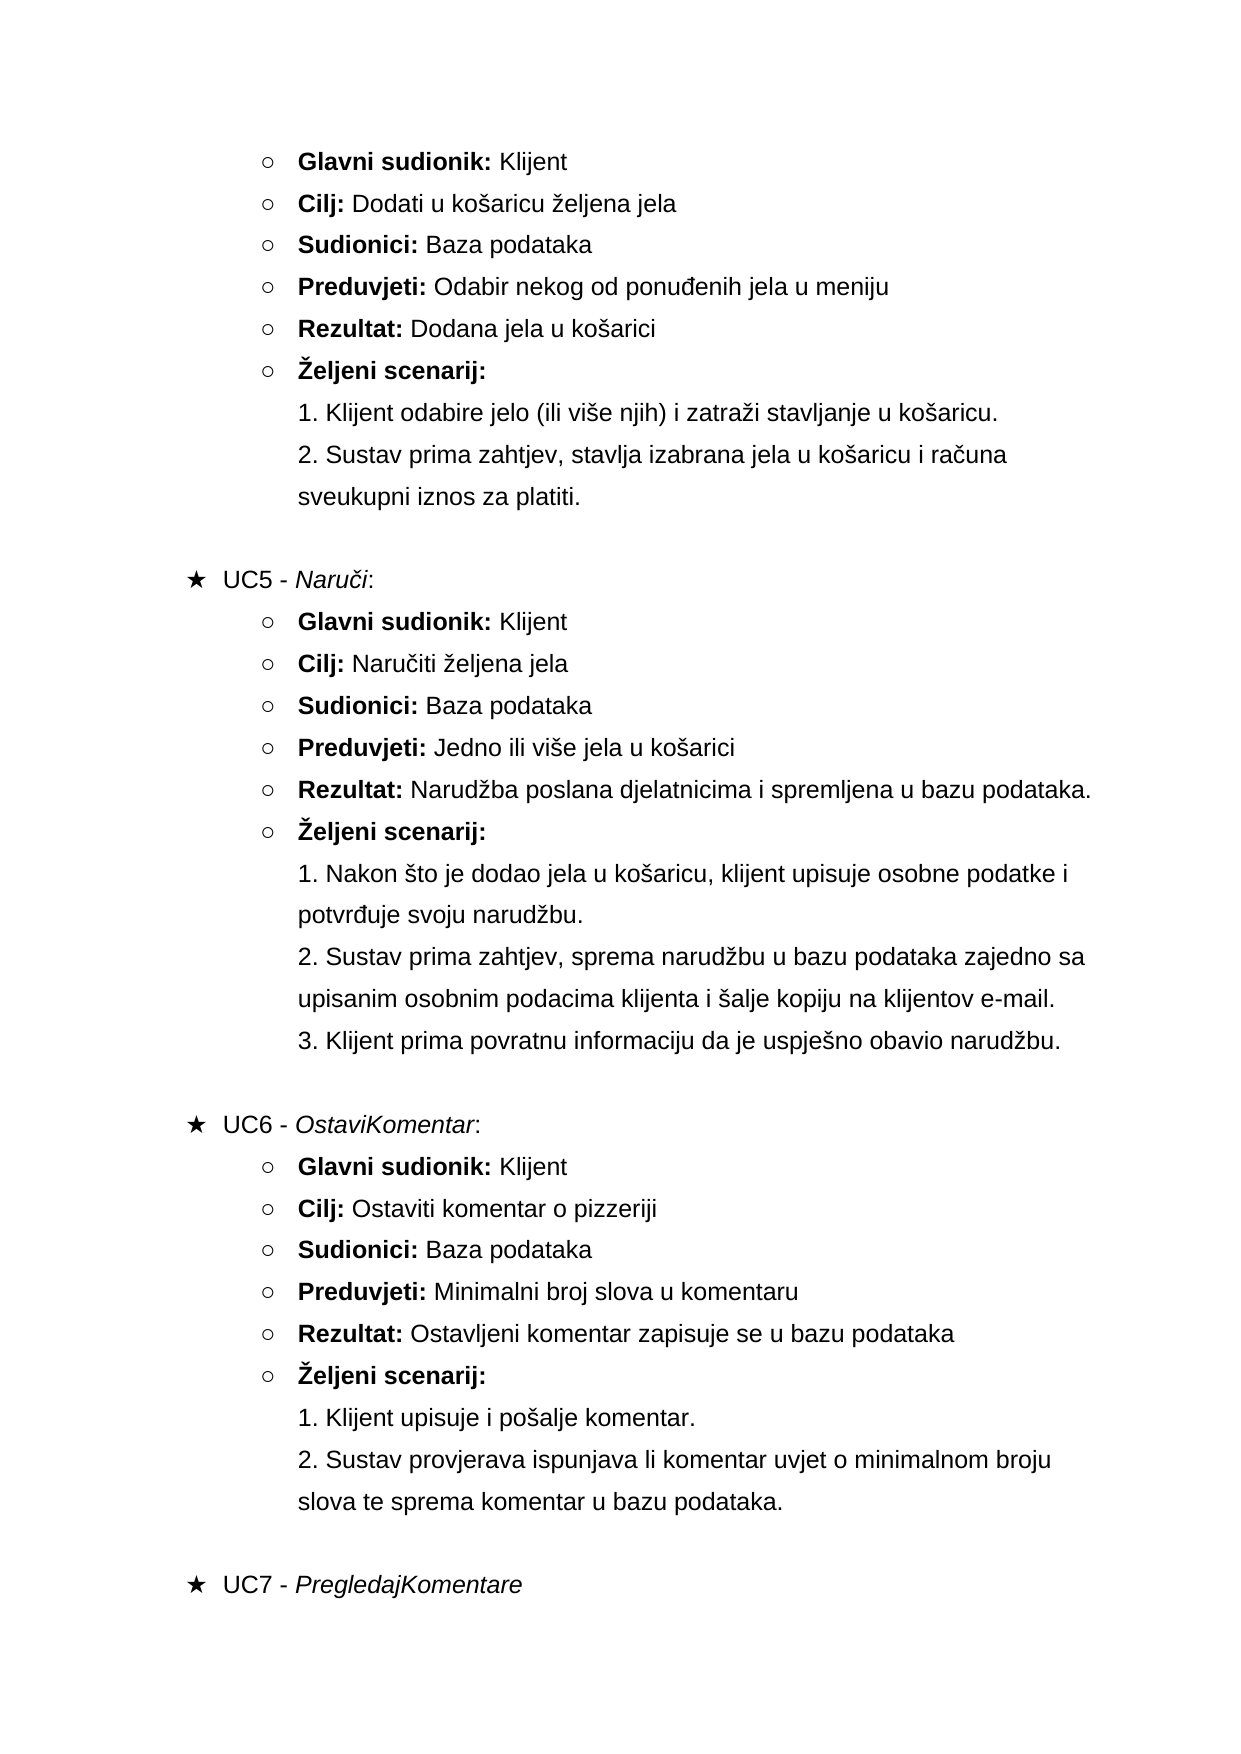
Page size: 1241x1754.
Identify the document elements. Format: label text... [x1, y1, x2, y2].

list Sudionici: Baza podataka [260, 231, 1093, 259]
list Rezultat: Ostavljeni komentar zapisuje se u bazu podataka [260, 1320, 1093, 1348]
list Željeni scenarij: 1. Klijent odabire jelo (ili više njih) i zatraži stavljanje u košaricu. 2. Sustav prima zahtjev, stavlja izabrana jela u košaricu i računa sveukupni iznos za platiti. [260, 357, 1093, 511]
list Cilj: Ostaviti komentar o pizzeriji [260, 1194, 1093, 1222]
list UC5 - Naruči: [185, 566, 1093, 594]
list Preduvjeti: Jedno ili više jela u košarici [260, 734, 1093, 762]
list UC7 - PregledajKomentare [185, 1571, 1093, 1599]
list Rezultat: Dodana jela u košarici [260, 315, 1093, 343]
list Glavni sudionik: Klijent [260, 148, 1093, 176]
list Cilj: Dodati u košaricu željena jela [260, 189, 1093, 217]
list Željeni scenarij: 1. Nakon što je dodao jela u košaricu, klijent upisuje osobne podatke i potvrđuje svoju narudžbu. 2. Sustav prima zahtjev, sprema narudžbu u bazu podataka zajedno sa upisanim osobnim podacima klijenta i šalje kopiju na klijentov e-mail. 3. Klijent prima povratnu informaciju da je uspješno obavio narudžbu. [260, 818, 1093, 1055]
list UC6 - OstaviKomentar: [185, 1111, 1093, 1139]
list Rezultat: Narudžba poslana djelatnicima i spremljena u bazu podataka. [260, 776, 1093, 804]
list Glavni sudionik: Klijent [260, 608, 1093, 636]
list Sudionici: Baza podataka [260, 1236, 1093, 1264]
list Cilj: Naručiti željena jela [260, 650, 1093, 678]
list Željeni scenarij: 1. Klijent upisuje i pošalje komentar. 2. Sustav provjerava ispunjava li komentar uvjet o minimalnom broju slova te sprema komentar u bazu podataka. [260, 1362, 1093, 1516]
list Preduvjeti: Minimalni broj slova u komentaru [260, 1278, 1093, 1306]
list Preduvjeti: Odabir nekog od ponuđenih jela u meniju [260, 273, 1093, 301]
list Sudionici: Baza podataka [260, 692, 1093, 720]
list Glavni sudionik: Klijent [260, 1153, 1093, 1181]
